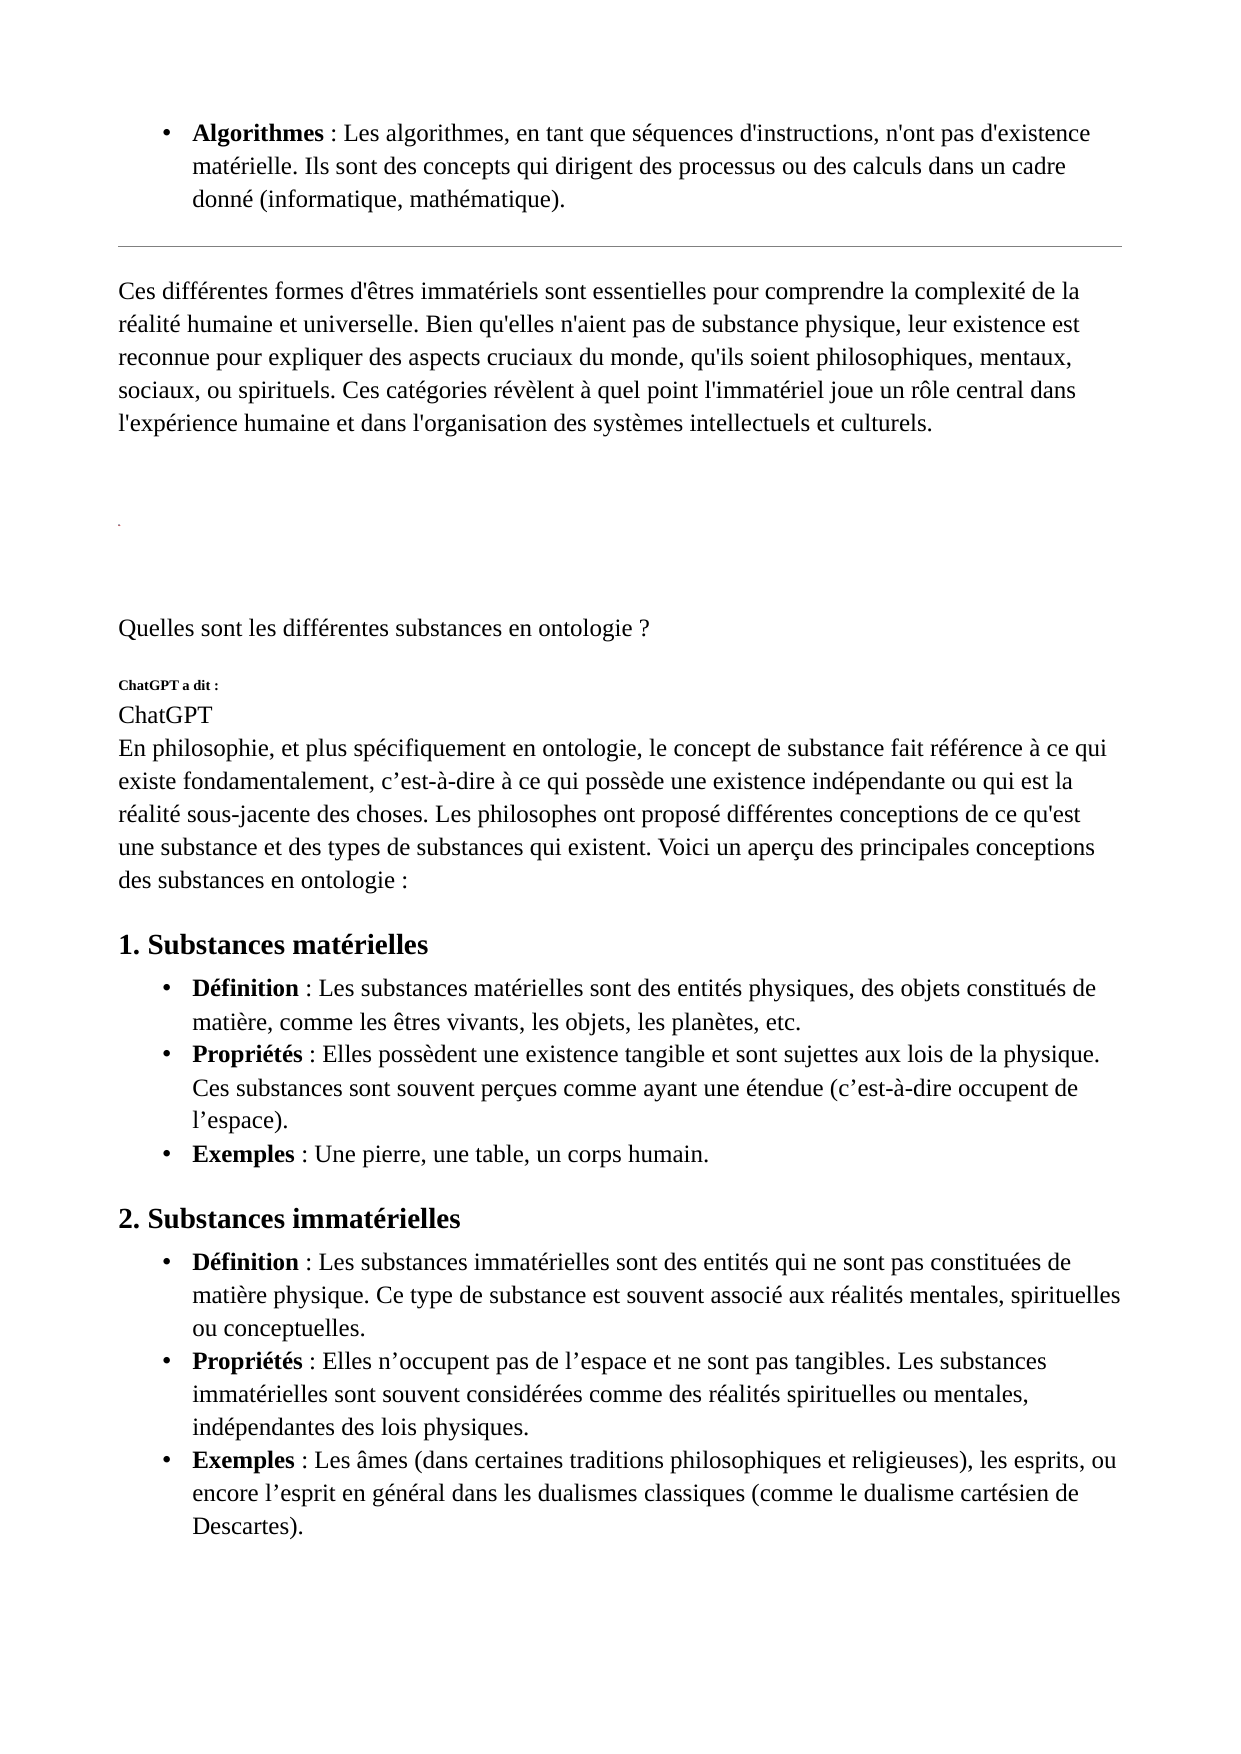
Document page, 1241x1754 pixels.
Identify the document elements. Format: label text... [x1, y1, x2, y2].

subtitle 2. Substances immatérielles [118, 1201, 1122, 1234]
subtitle ChatGPT a dit : [118, 677, 1122, 694]
text Quelles sont les différentes substances en ontologie ? [118, 613, 1122, 641]
list Définition : Les substances immatérielles sont des entités qui ne sont pas constituées de matière physique. Ce type de substance est souvent associé aux réalités mentales, spirituelles ou conceptuelles. [162, 1247, 1122, 1342]
list Propriétés : Elles n’occupent pas de l’espace et ne sont pas tangibles. Les substances immatérielles sont souvent considérées comme des réalités spirituelles ou mentales, indépendantes des lois physiques. [162, 1346, 1122, 1441]
text En philosophie, et plus spécifiquement en ontologie, le concept de substance fait référence à ce qui existe fondamentalement, c’est-à-dire à ce qui possède une existence indépendante ou qui est la réalité sous-jacente des choses. Les philosophes ont proposé différentes conceptions de ce qu'est une substance et des types de substances qui existent. Voici un aperçu des principales conceptions des substances en ontologie : [118, 733, 1122, 894]
list Algorithmes : Les algorithmes, en tant que séquences d'instructions, n'ont pas d'existence matérielle. Ils sont des concepts qui dirigent des processus ou des calculs dans un cadre donné (informatique, mathématique). [162, 118, 1122, 213]
list Exemples : Les âmes (dans certaines traditions philosophiques et religieuses), les esprits, ou encore l’esprit en général dans les dualismes classiques (comme le dualisme cartésien de Descartes). [162, 1445, 1122, 1540]
subtitle 1. Substances matérielles [118, 927, 1122, 961]
text ChatGPT [118, 700, 1122, 729]
list Propriétés : Elles possèdent une existence tangible et sont sujettes aux lois de la physique. Ces substances sont souvent perçues comme ayant une étendue (c’est-à-dire occupent de l’espace). [162, 1039, 1122, 1134]
list Définition : Les substances matérielles sont des entités physiques, des objets constitués de matière, comme les êtres vivants, les objets, les planètes, etc. [162, 973, 1122, 1035]
text Ces différentes formes d'êtres immatériels sont essentielles pour comprendre la complexité de la réalité humaine et universelle. Bien qu'elles n'aient pas de substance physique, leur existence est reconnue pour expliquer des aspects cruciaux du monde, qu'ils soient philosophiques, mentaux, sociaux, ou spirituels. Ces catégories révèlent à quel point l'immatériel joue un rôle central dans l'expérience humaine et dans l'organisation des systèmes intellectuels et culturels. [118, 276, 1122, 437]
list Exemples : Une pierre, une table, un corps humain. [162, 1139, 1122, 1167]
